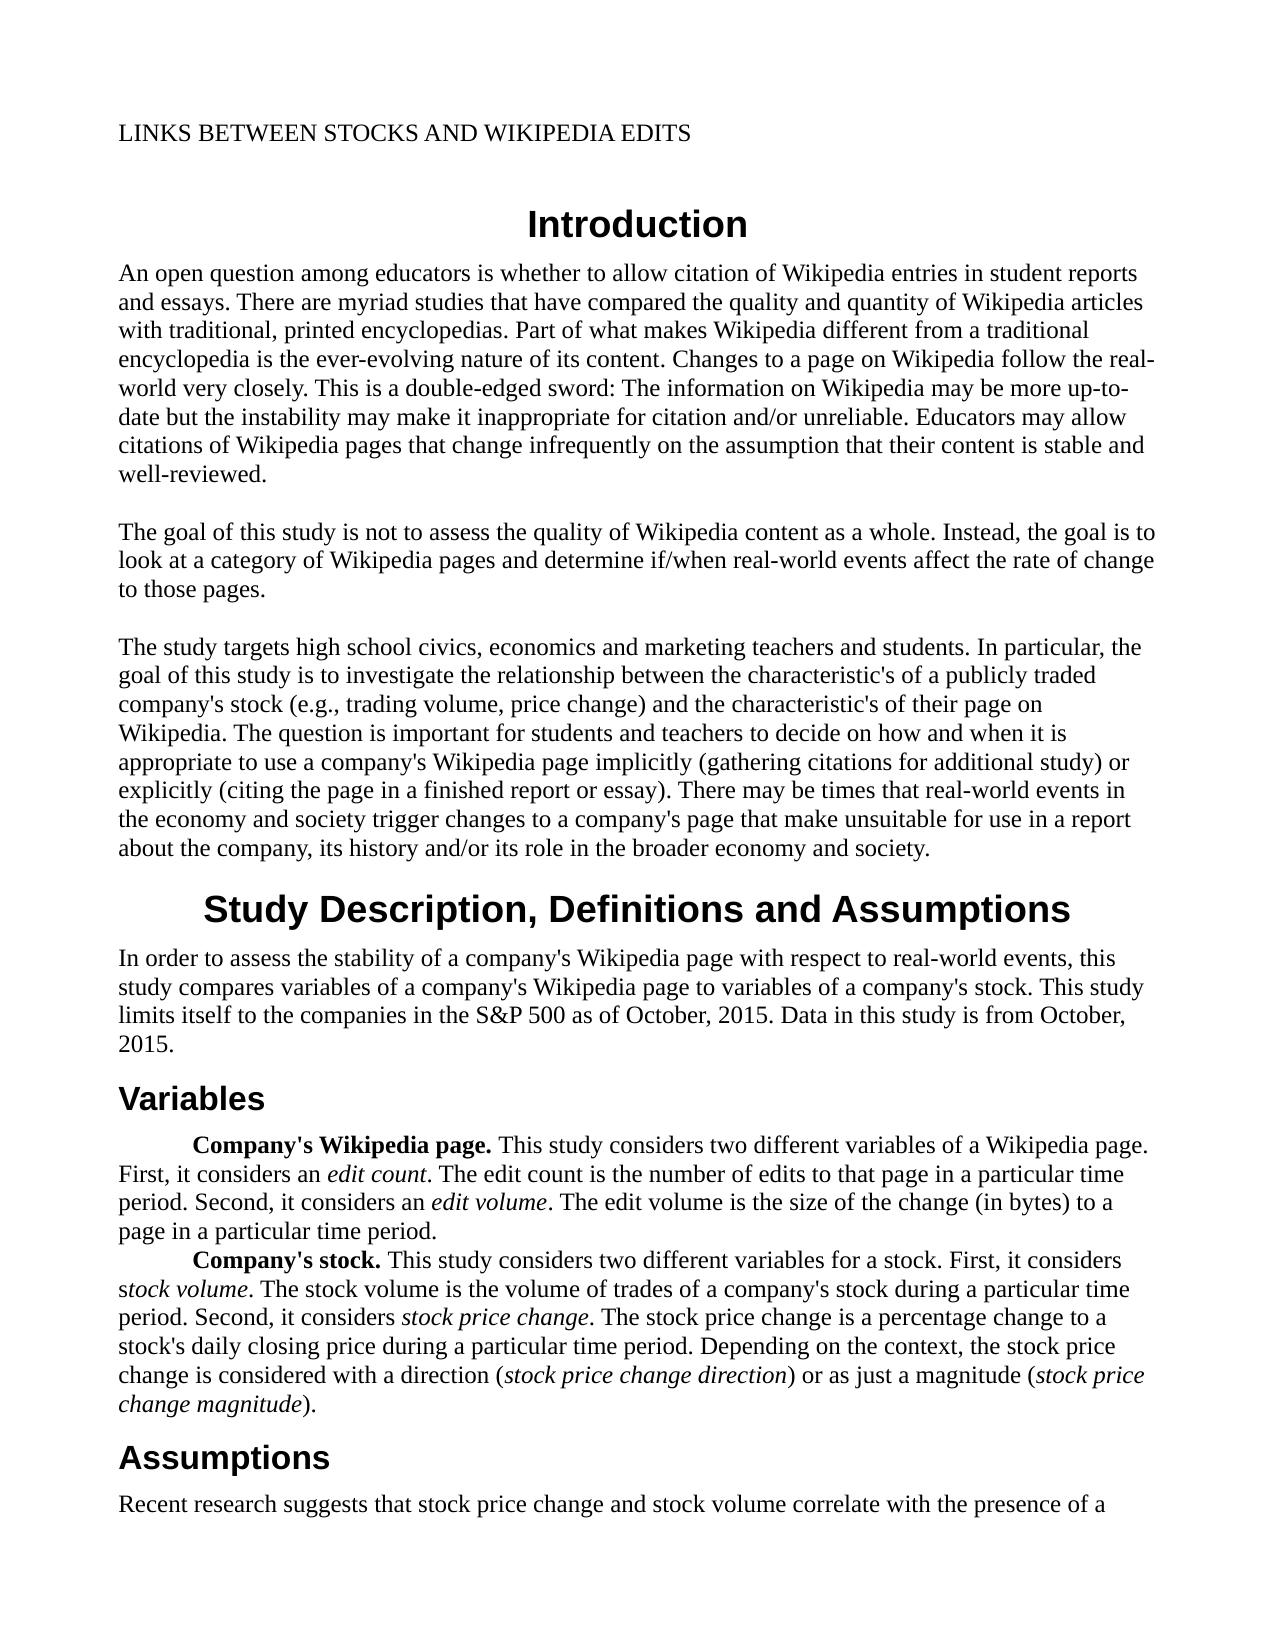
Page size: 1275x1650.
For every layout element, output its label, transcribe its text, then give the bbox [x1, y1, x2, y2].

text Company's stock. This study considers two different variables for a stock. First, it considers stock volume. The stock volume is the volume of trades of a company's stock during a particular time period. Second, it considers stock price change. The stock price change is a percentage change to a stock's daily closing price during a particular time period. Depending on the context, the stock price change is considered with a direction (stock price change direction) or as just a magnitude (stock price change magnitude). [118, 1245, 1157, 1417]
text An open question among educators is whether to allow citation of Wikipedia entries in student reports and essays. There are myriad studies that have compared the quality and quantity of Wikipedia articles with traditional, printed encyclopedias. Part of what makes Wikipedia different from a traditional encyclopedia is the ever-evolving nature of its content. Changes to a page on Wikipedia follow the real-world very closely. This is a double-edged sword: The information on Wikipedia may be more up-to-date but the instability may make it inappropriate for citation and/or unreliable. Educators may allow citations of Wikipedia pages that change infrequently on the assumption that their content is stable and well-reviewed. [118, 258, 1157, 488]
subtitle Study Description, Definitions and Assumptions [118, 887, 1157, 930]
subtitle Variables [118, 1079, 1157, 1117]
text In order to assess the stability of a company's Wikipedia page with respect to real-world events, this study compares variables of a company's Wikipedia page to variables of a company's stock. This study limits itself to the companies in the S&P 500 as of October, 2015. Data in this study is from October, 2015. [118, 943, 1157, 1058]
text Recent research suggests that stock price change and stock volume correlate with the presence of a [118, 1489, 1157, 1518]
text The goal of this study is not to assess the quality of Wikipedia content as a whole. Instead, the goal is to look at a category of Wikipedia pages and determine if/when real-world events affect the rate of change to those pages. [118, 517, 1157, 603]
text Company's Wikipedia page. This study considers two different variables of a Wikipedia page. First, it considers an edit count. The edit count is the number of edits to that page in a particular time period. Second, it considers an edit volume. The edit volume is the size of the change (in bytes) to a page in a particular time period. [118, 1130, 1157, 1245]
text The study targets high school civics, economics and marketing teachers and students. In particular, the goal of this study is to investigate the relationship between the characteristic's of a publicly traded company's stock (e.g., trading volume, price change) and the characteristic's of their page on Wikipedia. The question is important for students and teachers to decide on how and when it is appropriate to use a company's Wikipedia page implicitly (gathering citations for additional study) or explicitly (citing the page in a finished report or essay). There may be times that real-world events in the economy and society trigger changes to a company's page that make unsuitable for use in a report about the company, its history and/or its role in the broader economy and society. [118, 632, 1157, 862]
subtitle Assumptions [118, 1438, 1157, 1477]
subtitle Introduction [118, 202, 1157, 246]
